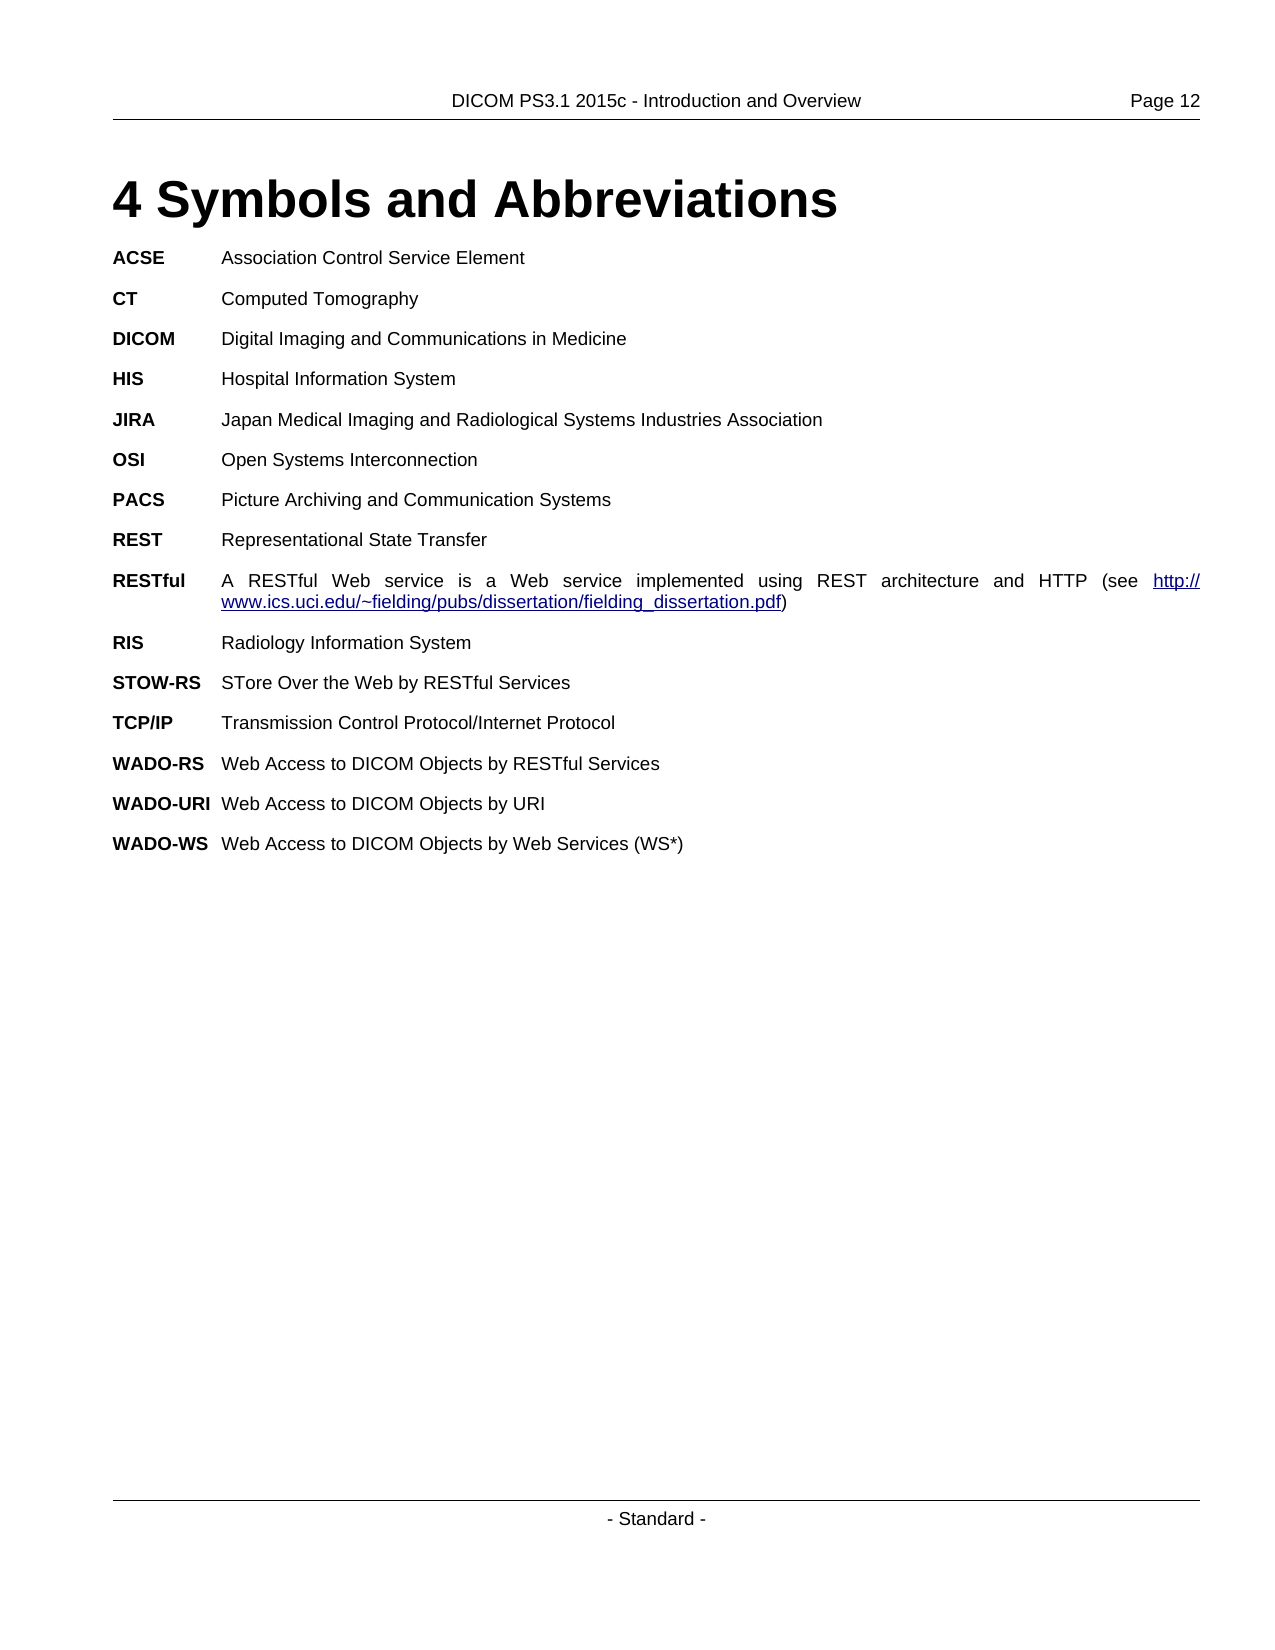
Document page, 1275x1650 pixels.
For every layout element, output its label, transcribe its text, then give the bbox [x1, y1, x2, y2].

text OSI Open Systems Interconnection [112, 449, 1200, 470]
text WADO-URI Web Access to DICOM Objects by URI [112, 793, 1200, 814]
text WADO-WS Web Access to DICOM Objects by Web Services (WS*) [112, 833, 1200, 854]
text TCP/IP Transmission Control Protocol/Internet Protocol [112, 712, 1200, 734]
text RESTful A RESTful Web service is a Web service implemented using REST architecture and HTTP (see http://​www.ics.uci.edu/​~fielding/​pubs/​dissertation/​fielding_dissertation.pdf) [112, 569, 1200, 613]
text REST Representational State Transfer [112, 529, 1200, 551]
text PACS Picture Archiving and Communication Systems [112, 489, 1200, 511]
text 4 Symbols and Abbreviations [112, 169, 1200, 228]
text CT Computed Tomography [112, 287, 1200, 309]
text DICOM Digital Imaging and Communications in Medicine [112, 328, 1200, 349]
text ACSE Association Control Service Element [112, 247, 1200, 269]
text RIS Radiology Information System [112, 631, 1200, 653]
text WADO-RS Web Access to DICOM Objects by RESTful Services [112, 752, 1200, 774]
text JIRA Japan Medical Imaging and Radiological Systems Industries Association [112, 408, 1200, 430]
text HIS Hospital Information System [112, 368, 1200, 389]
text STOW-RS STore Over the Web by RESTful Services [112, 672, 1200, 693]
